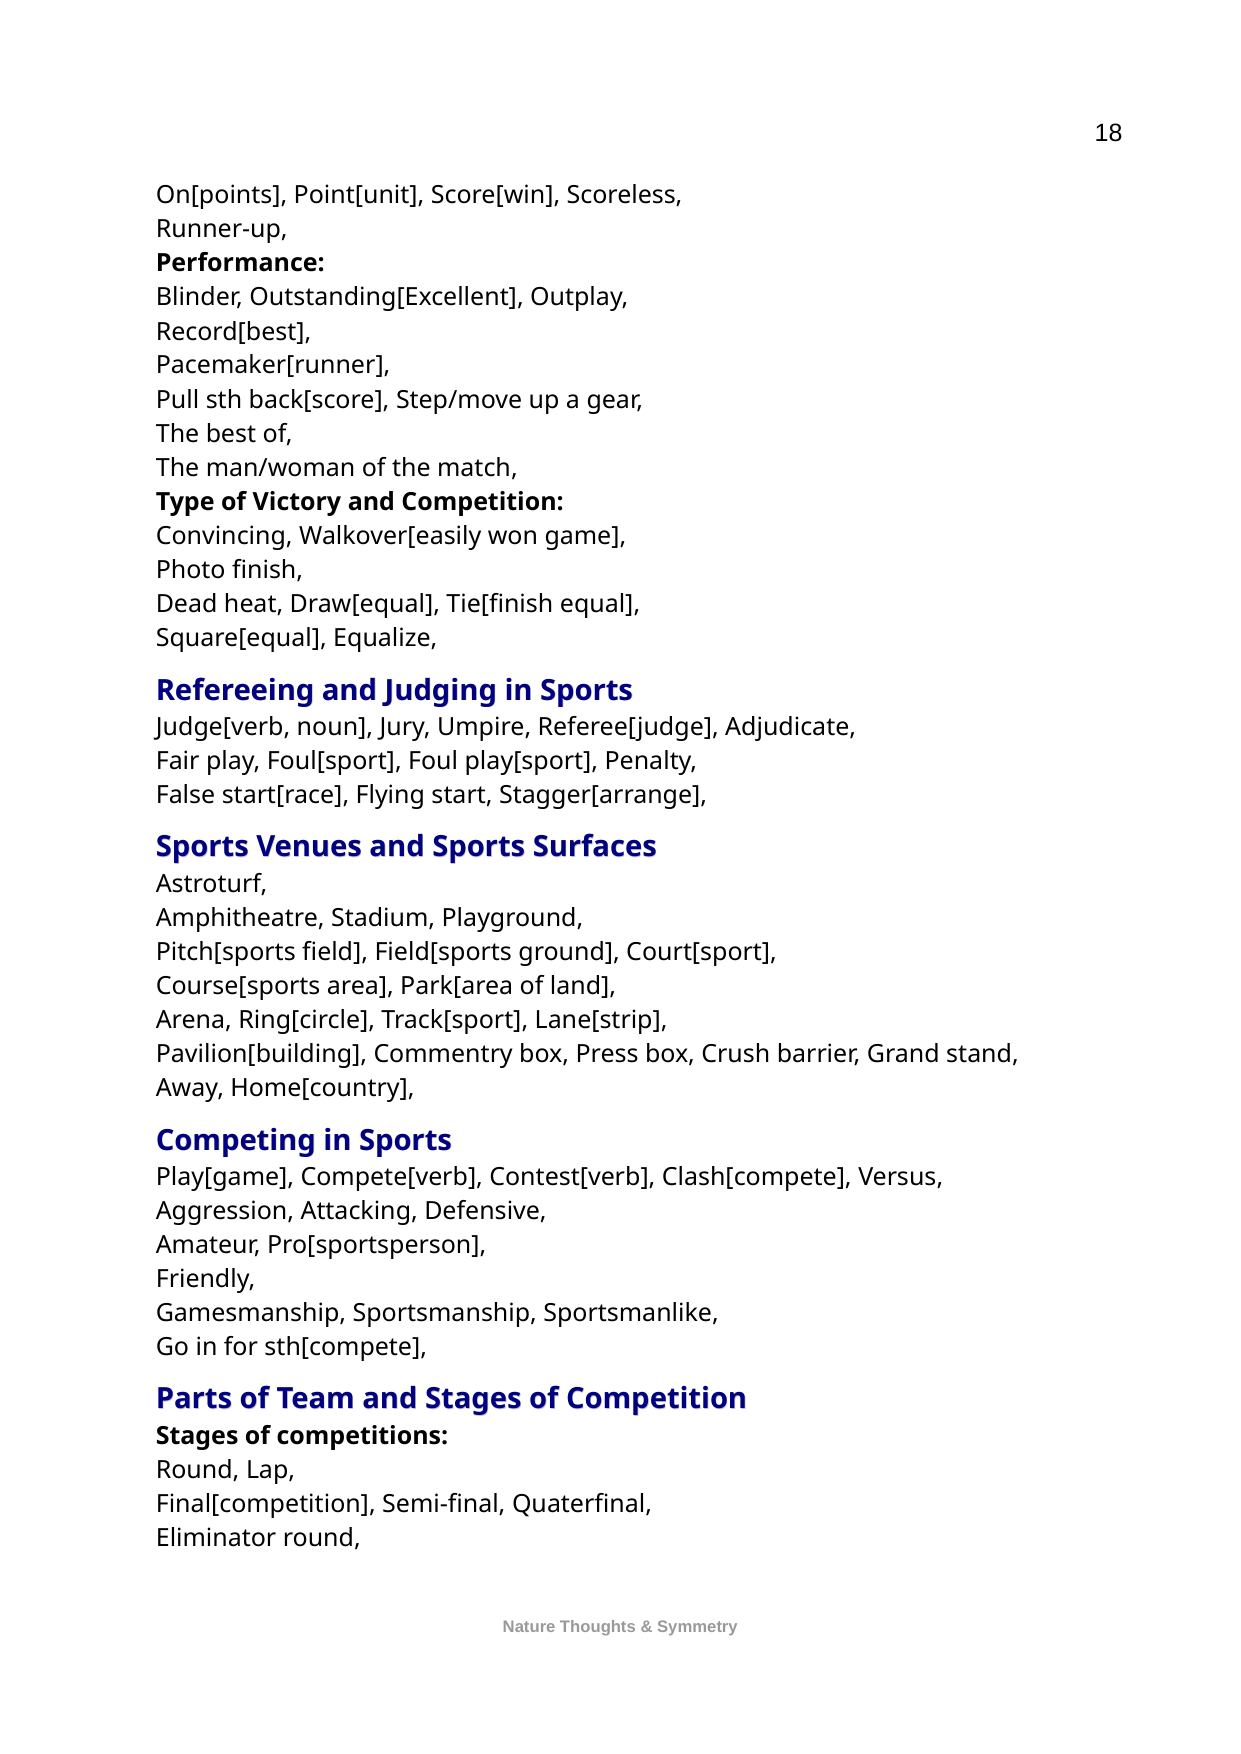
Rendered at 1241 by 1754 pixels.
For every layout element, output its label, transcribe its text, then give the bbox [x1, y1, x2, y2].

text Pavilion[building], Commentry box, Press box, Crush barrier, Grand stand, [156, 1036, 1122, 1070]
text Photo finish, [156, 552, 1122, 586]
text Dead heat, Draw[equal], Tie[finish equal], [156, 586, 1122, 620]
text Judge[verb, noun], Jury, Umpire, Referee[judge], Adjudicate, [156, 708, 1122, 742]
text Arena, Ring[circle], Track[sport], Lane[strip], [156, 1002, 1122, 1036]
text The man/woman of the match, [156, 449, 1122, 483]
text Round, Lap, [156, 1452, 1122, 1486]
text Friendly, [156, 1261, 1122, 1295]
text Final[competition], Semi-final, Quaterfinal, [156, 1486, 1122, 1520]
text Blinder, Outstanding[Excellent], Outplay, [156, 279, 1122, 313]
text Eliminator round, [156, 1520, 1122, 1554]
subtitle Competing in Sports [156, 1119, 1122, 1158]
text Away, Home[country], [156, 1070, 1122, 1104]
text Pitch[sports field], Field[sports ground], Court[sport], [156, 933, 1122, 967]
text Course[sports area], Park[area of land], [156, 967, 1122, 1002]
subtitle Parts of Team and Stages of Competition [156, 1378, 1122, 1417]
text Fair play, Foul[sport], Foul play[sport], Penalty, [156, 742, 1122, 777]
text Runner-up, [156, 211, 1122, 245]
text Pull sth back[score], Step/move up a gear, [156, 381, 1122, 415]
text Gamesmanship, Sportsmanship, Sportsmanlike, [156, 1295, 1122, 1329]
text Convincing, Walkover[easily won game], [156, 517, 1122, 552]
text Go in for sth[compete], [156, 1329, 1122, 1363]
text Stages of competitions: [156, 1417, 1122, 1452]
text On[points], Point[unit], Score[win], Scoreless, [156, 177, 1122, 211]
text Play[game], Compete[verb], Contest[verb], Clash[compete], Versus, [156, 1158, 1122, 1192]
text Astroturf, [156, 865, 1122, 899]
text Aggression, Attacking, Defensive, [156, 1192, 1122, 1227]
text The best of, [156, 415, 1122, 449]
text Performance: [156, 245, 1122, 279]
text Amateur, Pro[sportsperson], [156, 1227, 1122, 1261]
subtitle Refereeing and Judging in Sports [156, 669, 1122, 708]
text Type of Victory and Competition: [156, 483, 1122, 517]
text Amphitheatre, Stadium, Playground, [156, 899, 1122, 933]
text Square[equal], Equalize, [156, 620, 1122, 654]
subtitle Sports Venues and Sports Surfaces [156, 826, 1122, 865]
text False start[race], Flying start, Stagger[arrange], [156, 777, 1122, 811]
text Pacemaker[runner], [156, 347, 1122, 381]
text Record[best], [156, 313, 1122, 347]
